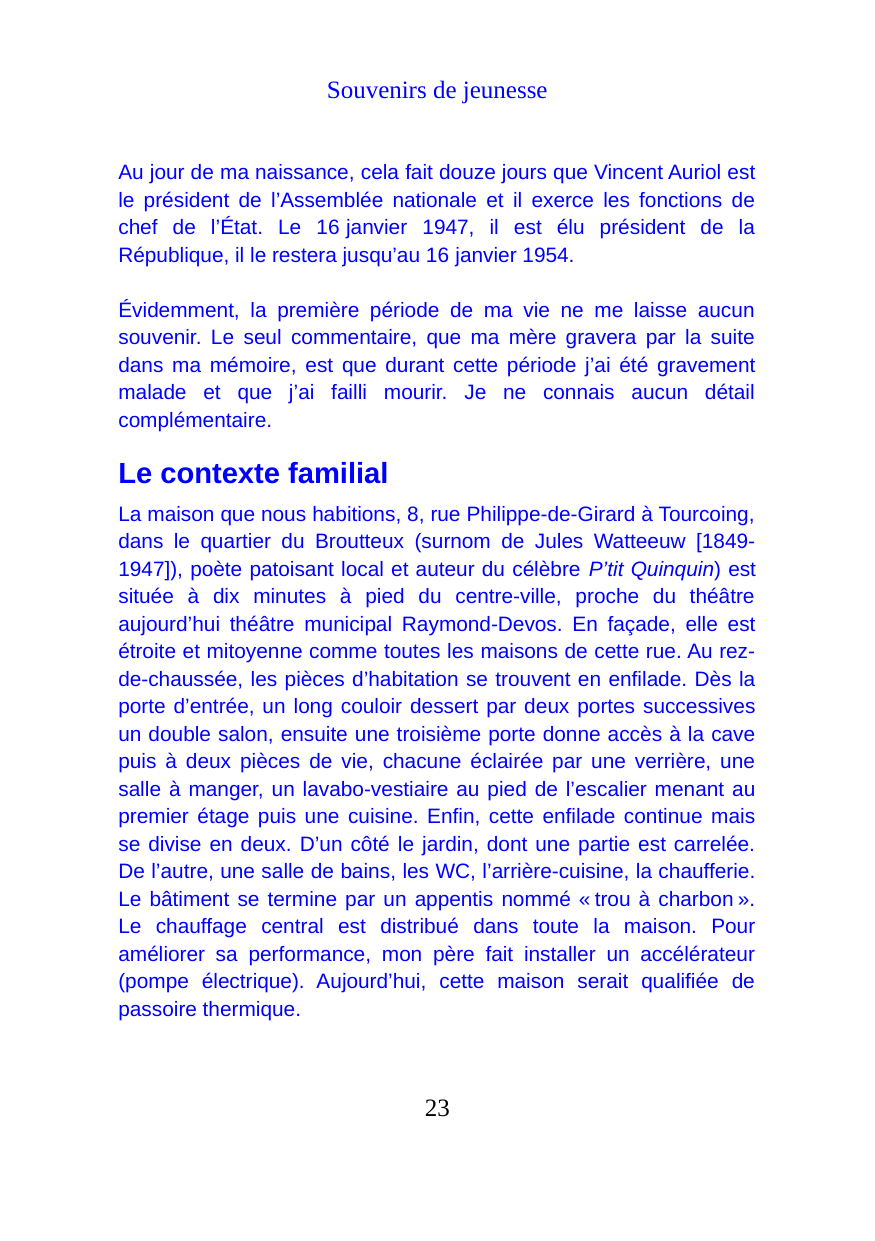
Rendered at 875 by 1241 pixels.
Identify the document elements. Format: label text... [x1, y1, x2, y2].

text Évidemment, la première période de ma vie ne me laisse aucun souvenir. Le seul commentaire, que ma mère gravera par la suite dans ma mémoire, est que durant cette période j’ai été gravement malade et que j’ai failli mourir. Je ne connais aucun détail complémentaire. [118, 297, 756, 431]
text La maison que nous habitions, 8, rue Philippe-de-Girard à Tourcoing, dans le quartier du Broutteux (surnom de Jules Watteeuw [1849-1947]), poète patoisant local et auteur du célèbre P’tit Quinquin) est située à dix minutes à pied du centre-ville, proche du théâtre aujourd’hui théâtre municipal Raymond-Devos. En façade, elle est étroite et mitoyenne comme toutes les maisons de cette rue. Au rez-de-chaussée, les pièces d’habitation se trouvent en enfilade. Dès la porte d’entrée, un long couloir dessert par deux portes successives un double salon, ensuite une troisième porte donne accès à la cave puis à deux pièces de vie, chacune éclairée par une verrière, une salle à manger, un lavabo-vestiaire au pied de l’escalier menant au premier étage puis une cuisine. Enfin, cette enfilade continue mais se divise en deux. D’un côté le jardin, dont une partie est carrelée. De l’autre, une salle de bains, les WC, l’arrière-cuisine, la chaufferie. Le bâtiment se termine par un appentis nommé « trou à charbon ». Le chauffage central est distribué dans toute la maison. Pour améliorer sa performance, mon père fait installer un accélérateur (pompe électrique). Aujourd’hui, cette maison serait qualifiée de passoire thermique. [118, 502, 756, 1021]
text Au jour de ma naissance, cela fait douze jours que Vincent Auriol est le président de l’Assemblée nationale et il exerce les fonctions de chef de l’État. Le 16 janvier 1947, il est élu président de la République, il le restera jusqu’au 16 janvier 1954. [118, 160, 756, 266]
subtitle Le contexte familial [118, 456, 756, 489]
